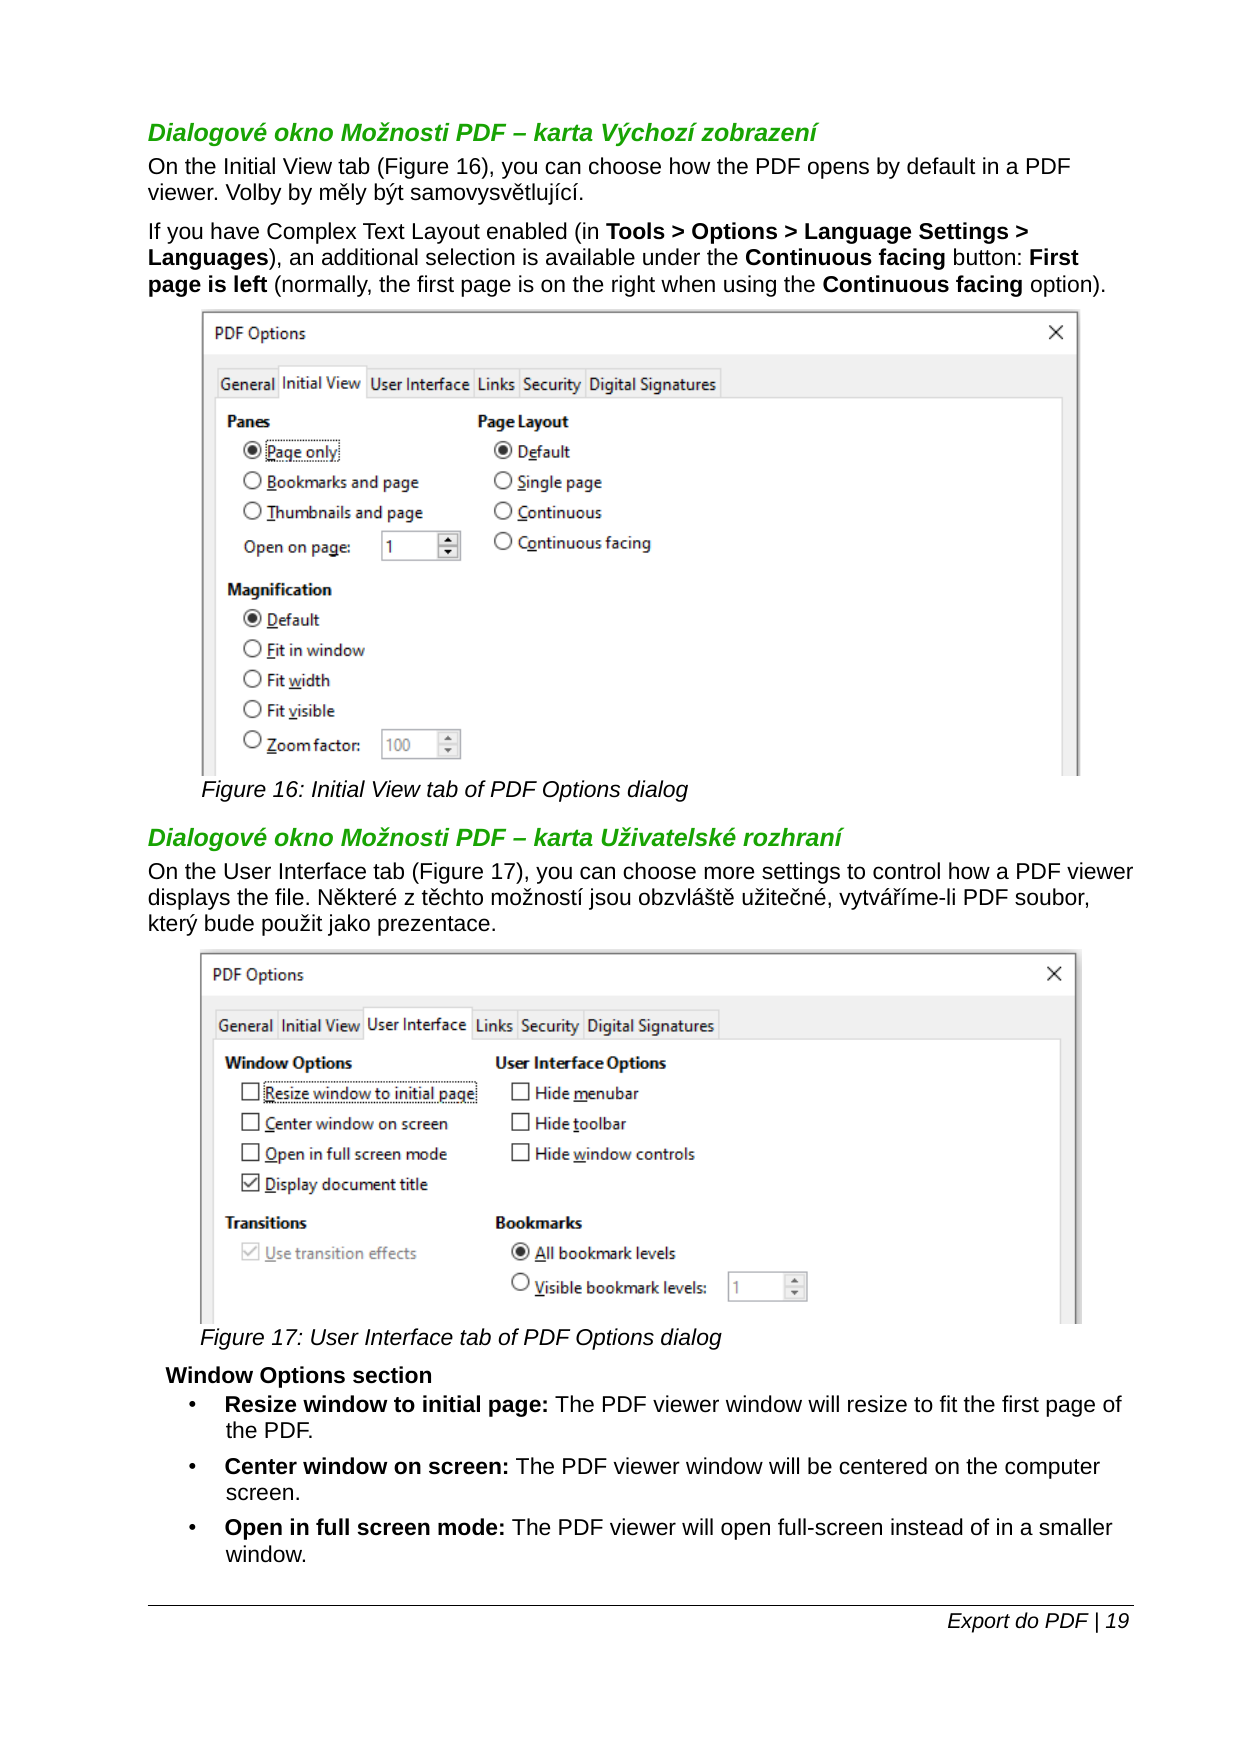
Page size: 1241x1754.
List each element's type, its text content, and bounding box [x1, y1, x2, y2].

picture [199, 949, 1082, 1324]
text On the User Interface tab (Figure 17), you can choose more settings to control how a PDF viewer displays the file. Některé z těchto možností jsou obzvláště užitečné, vytváříme-li PDF soubor, který bude použit jako prezentace. [148, 858, 1134, 937]
picture [201, 309, 1081, 776]
text If you have Complex Text Layout enabled (in Tools > Options > Language Settings > Languages), an additional selection is available under the Continuous facing button: First page is left (normally, the first page is on the right when using the Continuous facing option). [148, 218, 1134, 297]
list Resize window to initial page: The PDF viewer window will resize to fit the first page of the PDF. [185, 1388, 1134, 1444]
list Open in full screen mode: The PDF viewer will open full-screen instead of in a smaller window. [185, 1511, 1134, 1570]
text Figure 16: Initial View tab of PDF Options dialog [201, 776, 1081, 802]
text Window Options section [165, 1362, 1134, 1388]
subtitle Dialogové okno Možnosti PDF – karta Výchozí zobrazení [148, 118, 1134, 147]
list Center window on screen: The PDF viewer window will be centered on the computer screen. [185, 1450, 1134, 1505]
text On the Initial View tab (Figure 16), you can choose how the PDF opens by default in a PDF viewer. Volby by měly být samovysvětlující. [148, 153, 1134, 206]
subtitle Dialogové okno Možnosti PDF – karta Uživatelské rozhraní [148, 823, 1134, 852]
text Figure 17: User Interface tab of PDF Options dialog [200, 1324, 1082, 1350]
